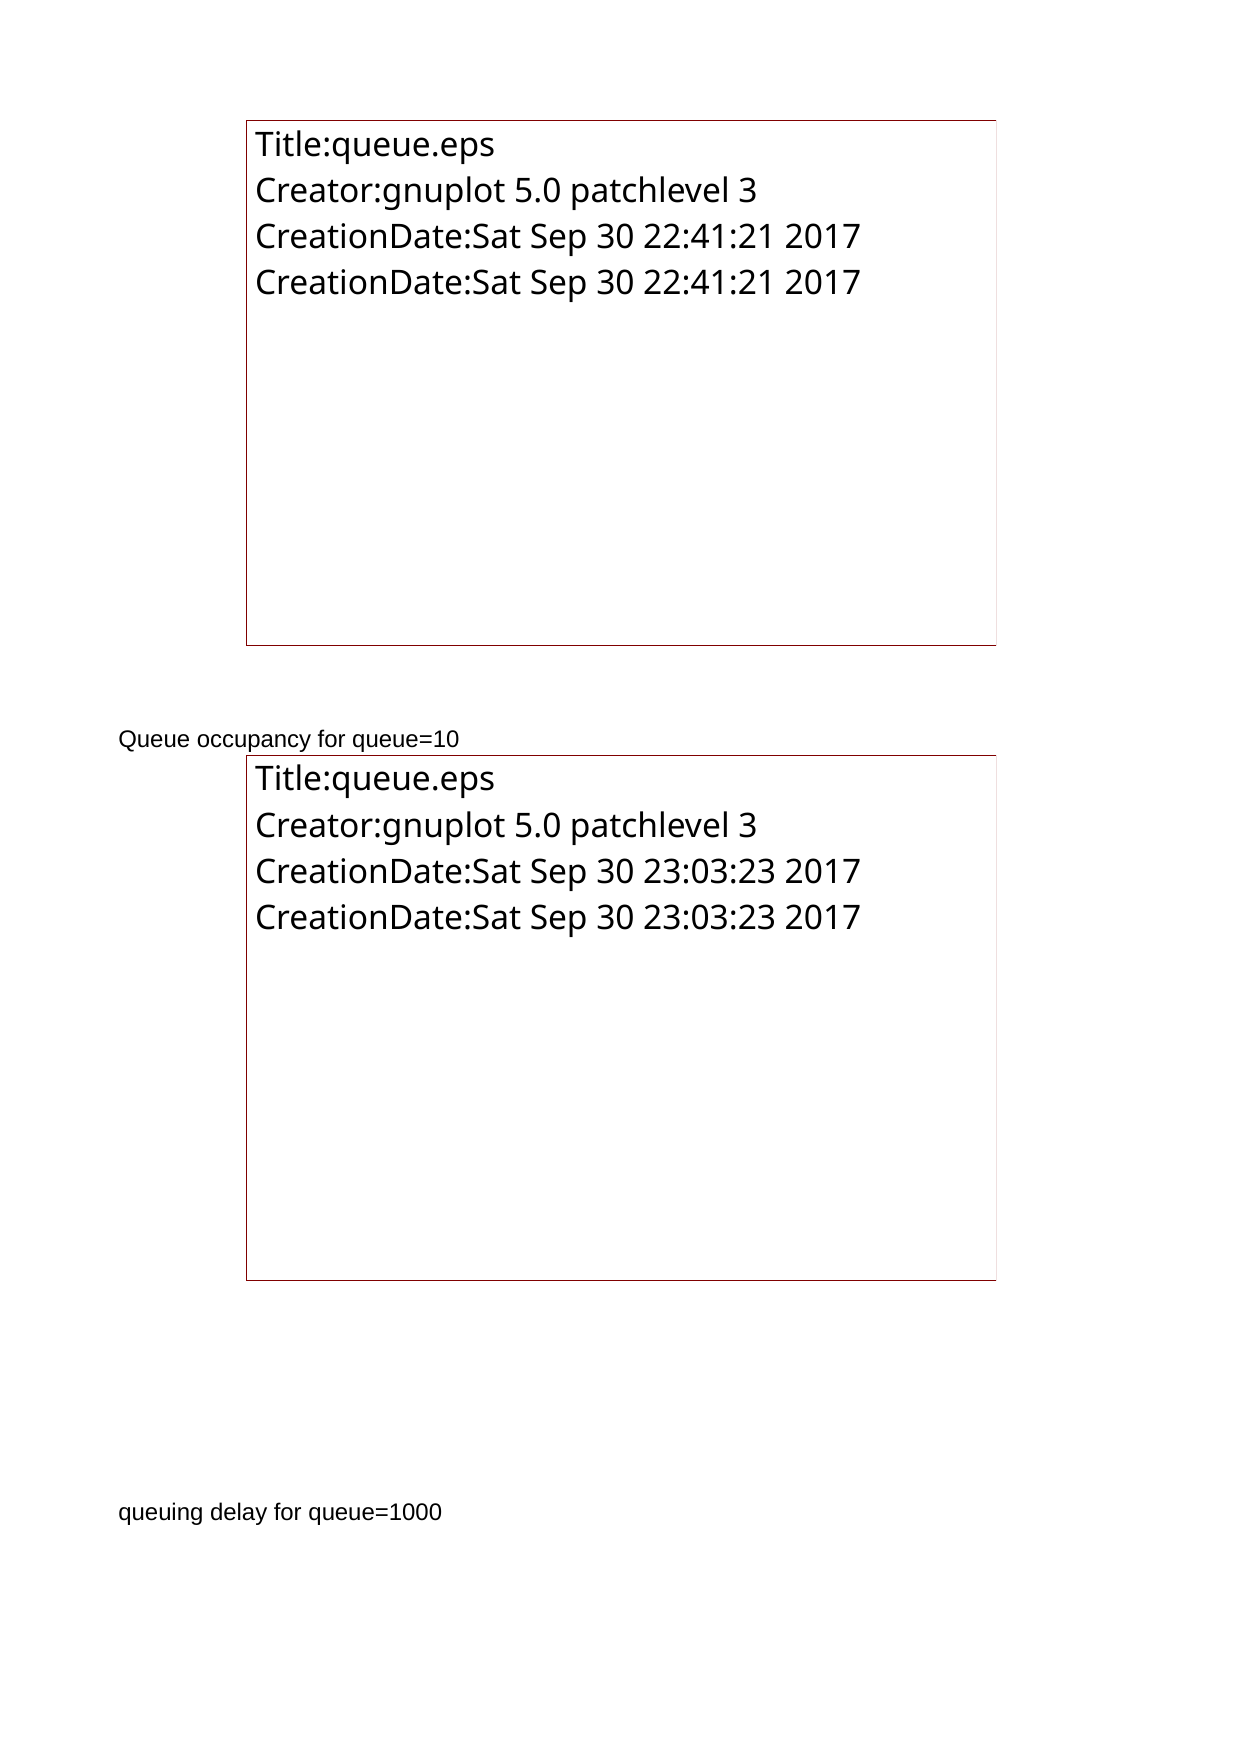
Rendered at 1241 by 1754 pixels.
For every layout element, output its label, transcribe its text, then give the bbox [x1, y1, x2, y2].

text Queue occupancy for queue=10 [118, 725, 1122, 753]
text queuing delay for queue=1000 [118, 1498, 1122, 1526]
